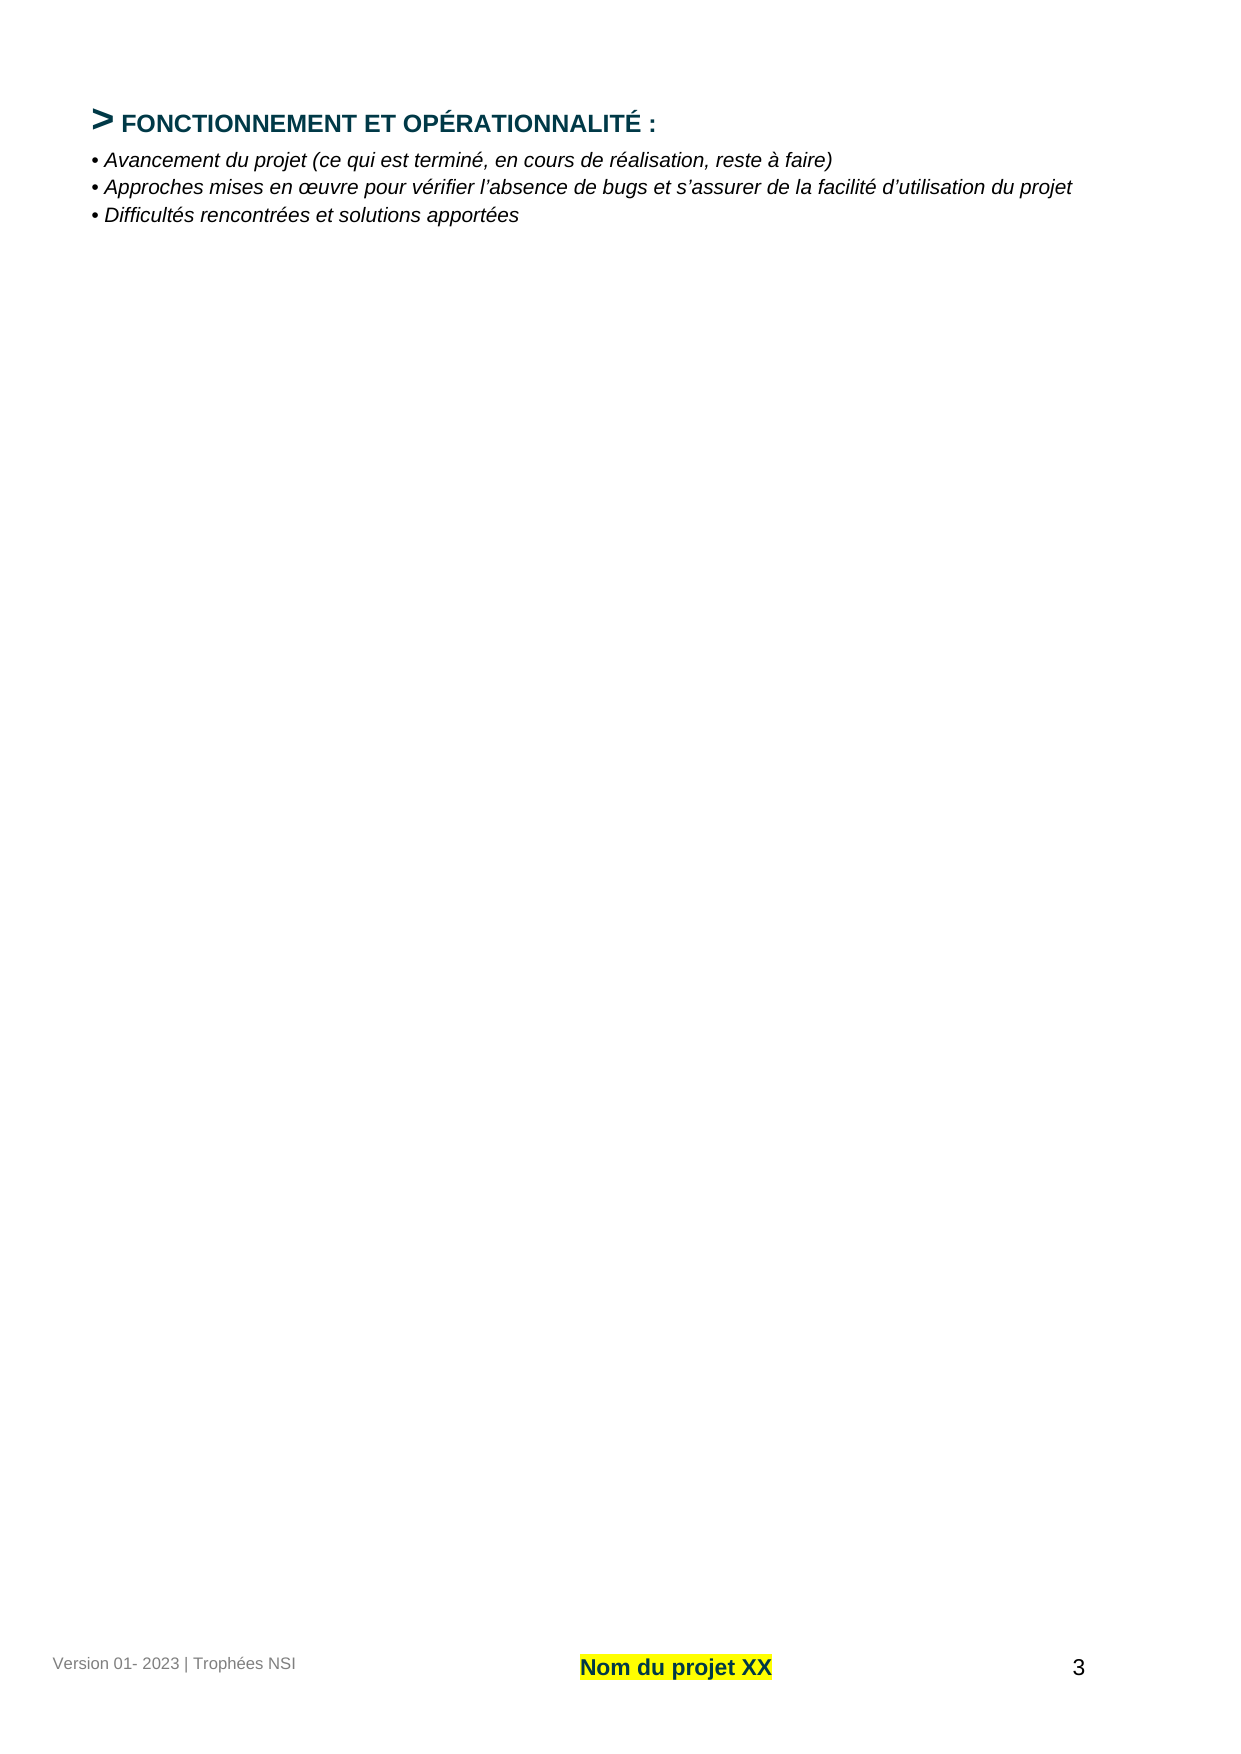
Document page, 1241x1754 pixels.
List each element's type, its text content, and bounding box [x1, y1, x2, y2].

text • Difficultés rencontrées et solutions apportées [91, 202, 1149, 226]
text • Approches mises en œuvre pour vérifier l’absence de bugs et s’assurer de la facilité d’utilisation du projet [91, 175, 1149, 199]
text • Avancement du projet (ce qui est terminé, en cours de réalisation, reste à faire) [91, 147, 1149, 171]
text > FONCTIONNEMENT ET OPÉRATIONNALITÉ : [91, 95, 1149, 141]
